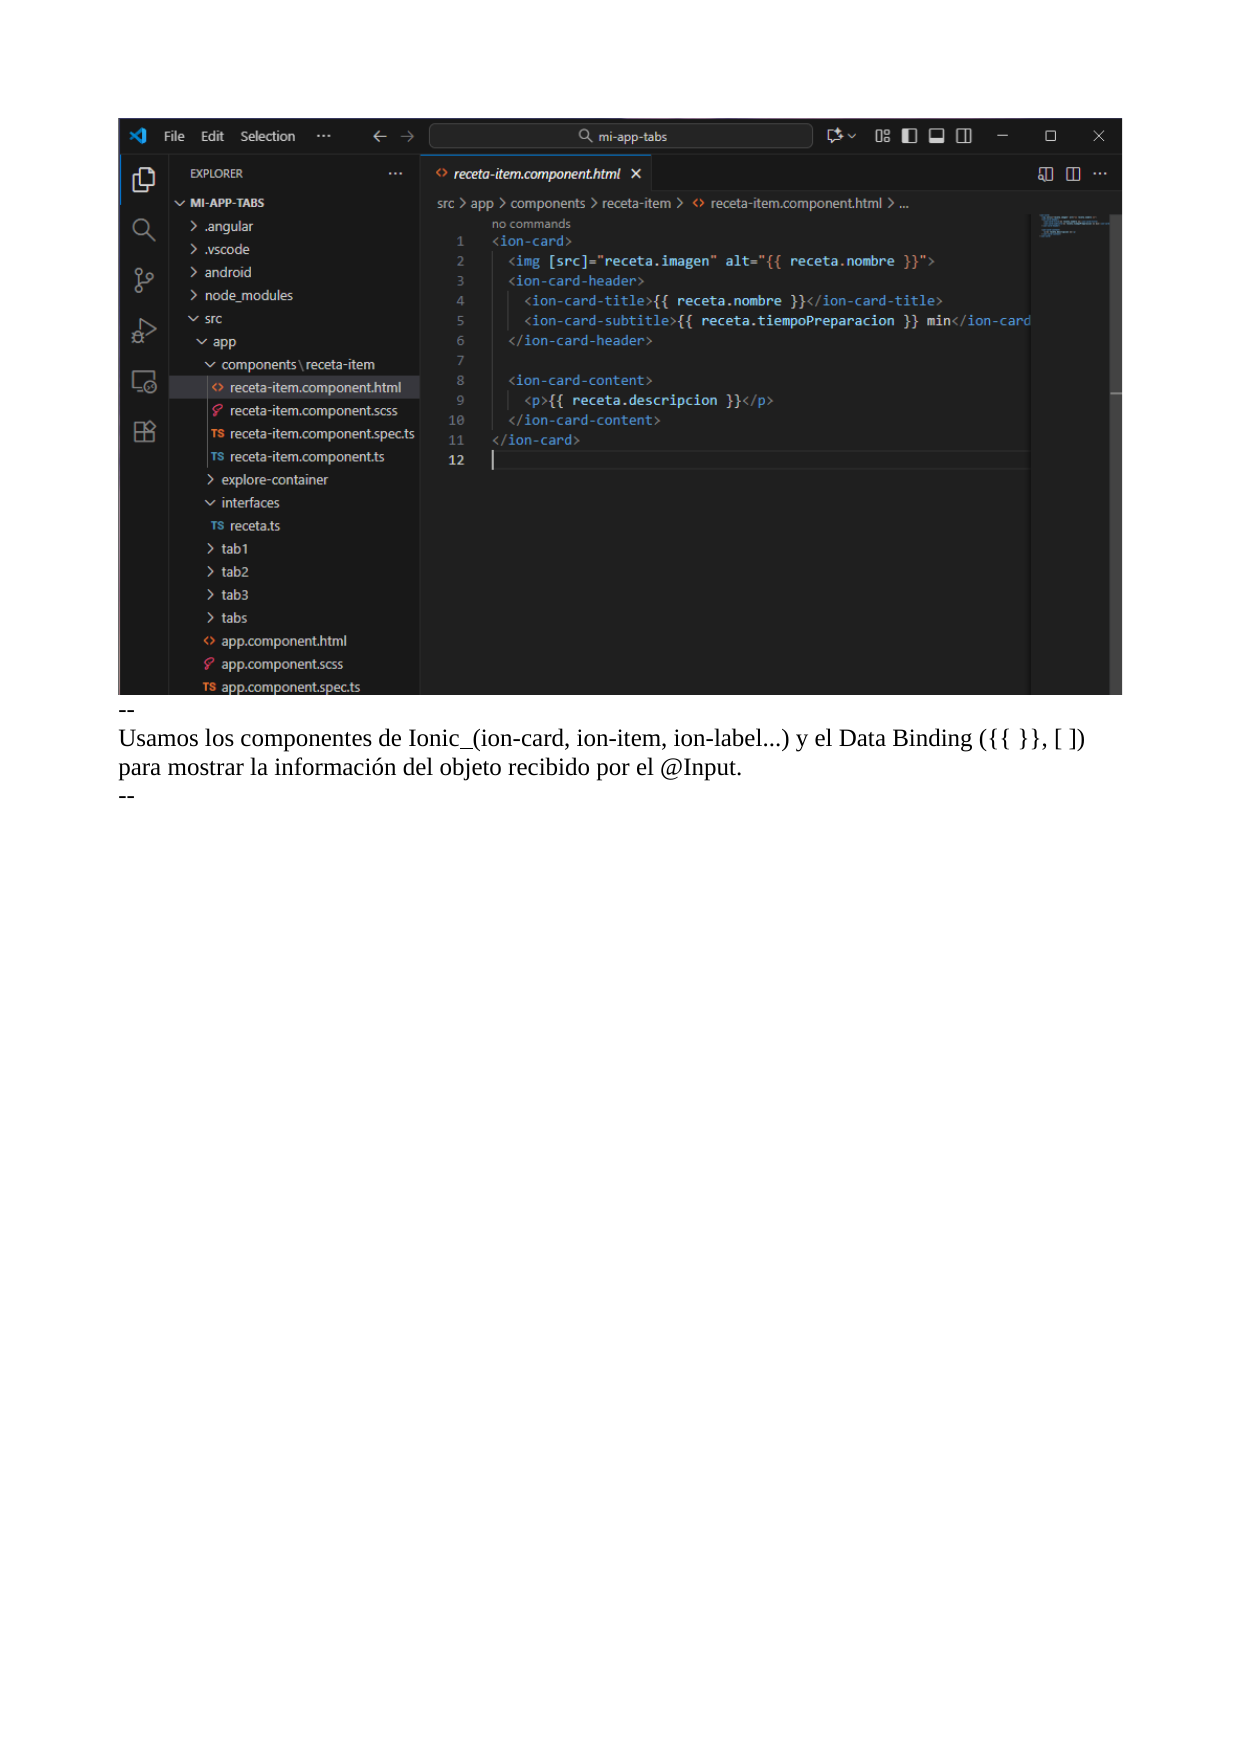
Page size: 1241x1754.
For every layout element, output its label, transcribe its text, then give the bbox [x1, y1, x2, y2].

text Usamos los componentes de Ionic (ion-card, ion-item, ion-label...) y el Data Binding ({{ }}, [ ]) para mostrar la información del objeto recibido por el @Input. [118, 723, 1122, 781]
picture [118, 118, 1123, 695]
text -- [118, 695, 1122, 723]
text -- [118, 781, 1122, 809]
